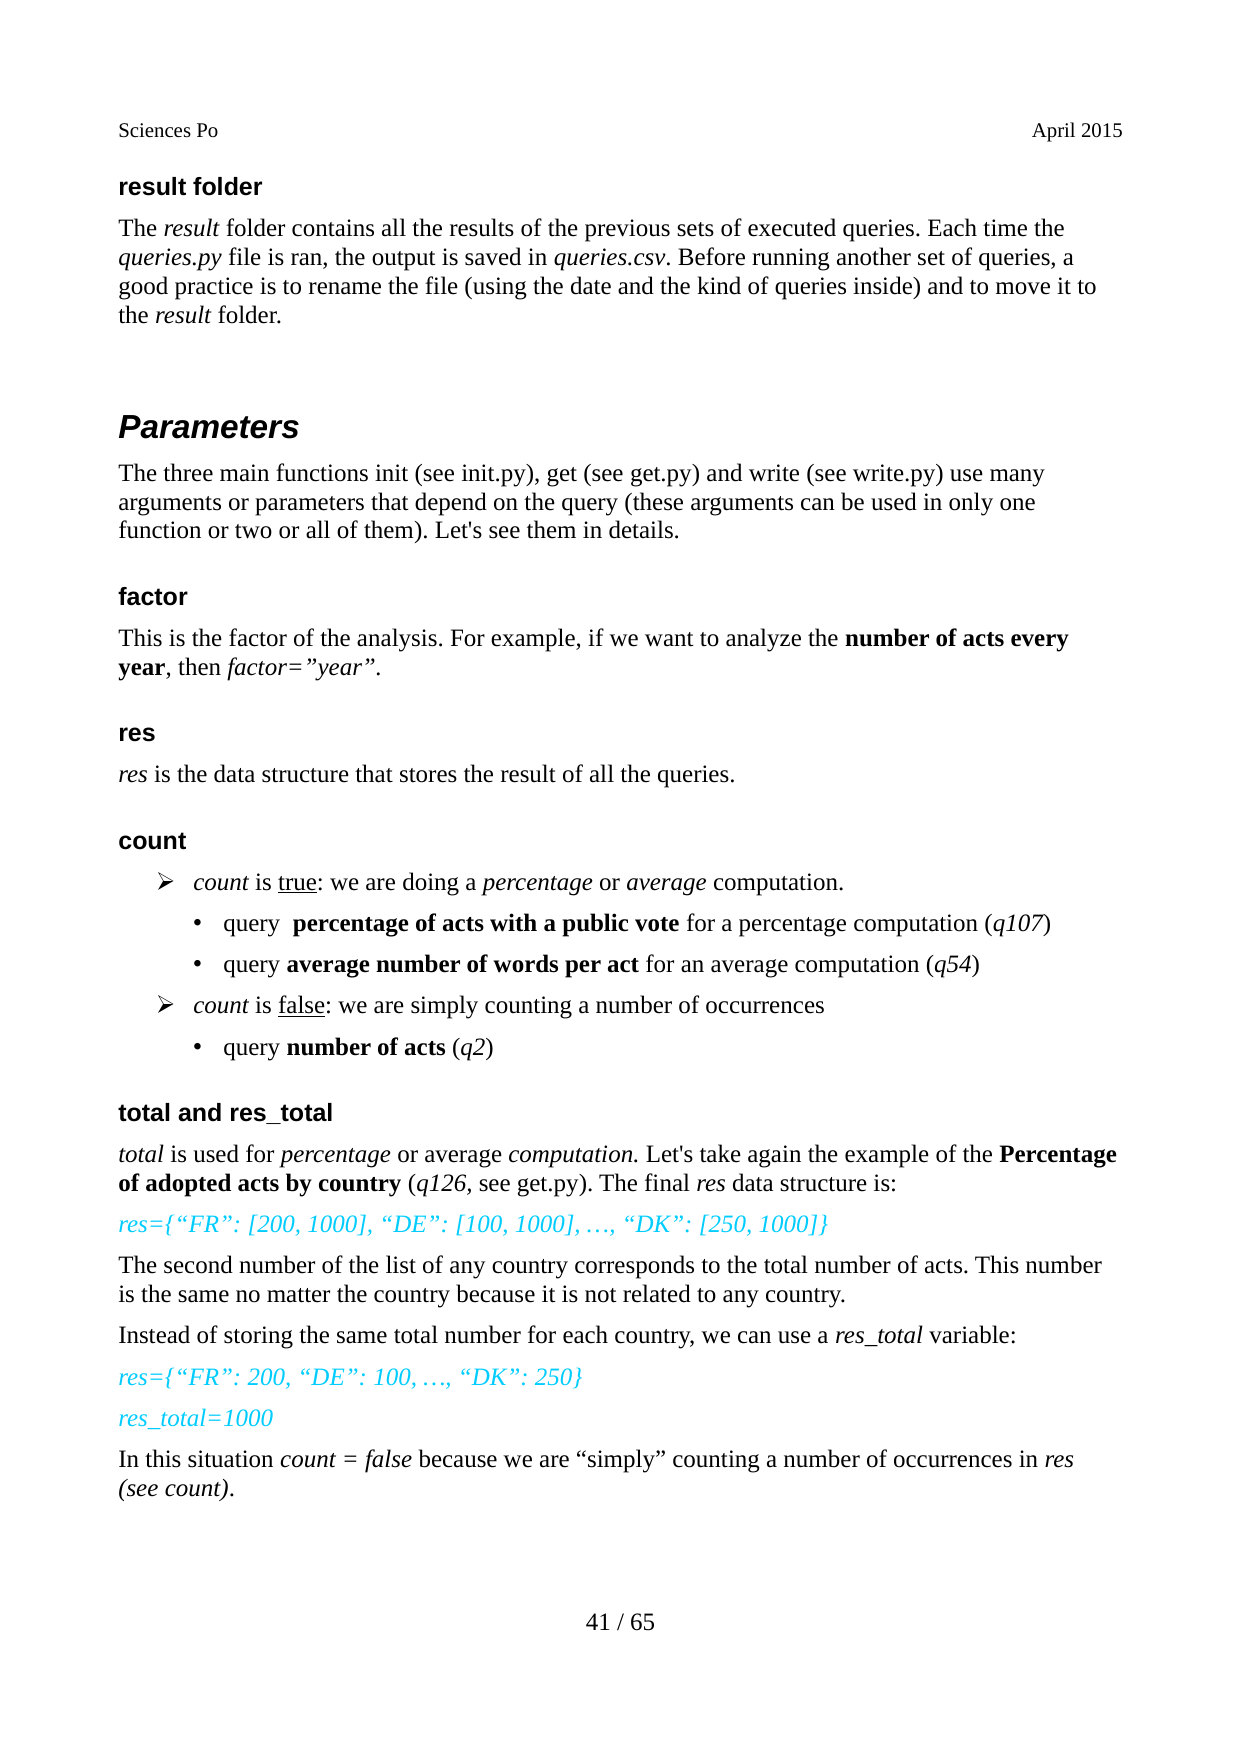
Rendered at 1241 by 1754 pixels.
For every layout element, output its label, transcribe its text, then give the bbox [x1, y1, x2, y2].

text res_total=1000 [118, 1403, 1122, 1432]
text The second number of the list of any country corresponds to the total number of acts. This number is the same no matter the country because it is not related to any country. [118, 1251, 1122, 1308]
subtitle result folder [118, 172, 1122, 201]
subtitle Parameters [118, 407, 1122, 446]
text total is used for percentage or average computation. Let's take again the example of the Percentage of adopted acts by country (q126, see get.py). The final res data structure is: [118, 1139, 1122, 1197]
list count is false: we are simply counting a number of occurrences [156, 991, 1122, 1019]
text res={“FR”: [200, 1000], “DE”: [100, 1000], …, “DK”: [250, 1000]} [118, 1209, 1122, 1238]
text res={“FR”: 200, “DE”: 100, …, “DK”: 250} [118, 1362, 1122, 1391]
text The three main functions init (see init.py), get (see get.py) and write (see write.py) use many arguments or parameters that depend on the query (these arguments can be used in only one function or two or all of them). Let's see them in details. [118, 458, 1122, 544]
subtitle total and res_total [118, 1098, 1122, 1127]
subtitle res [118, 718, 1122, 747]
list count is true: we are doing a percentage or average computation. [156, 867, 1122, 896]
text res is the data structure that stores the result of all the queries. [118, 759, 1122, 788]
subtitle factor [118, 582, 1122, 611]
list query percentage of acts with a public vote for a percentage computation (q107) [193, 908, 1122, 937]
list query number of acts (q2) [193, 1032, 1122, 1061]
text In this situation count = false because we are “simply” counting a number of occurrences in res (see count). [118, 1444, 1122, 1502]
subtitle count [118, 826, 1122, 854]
text The result folder contains all the results of the previous sets of executed queries. Each time the queries.py file is ran, the output is saved in queries.csv. Before running another set of queries, a good practice is to rename the file (using the date and the kind of queries inside) and to move it to the result folder. [118, 213, 1122, 328]
list query average number of words per act for an average computation (q54) [193, 949, 1122, 978]
text Instead of storing the same total number for each country, we can use a res_total variable: [118, 1321, 1122, 1349]
text This is the factor of the analysis. For example, if we want to analyze the number of acts every year, then factor=”year”. [118, 623, 1122, 681]
